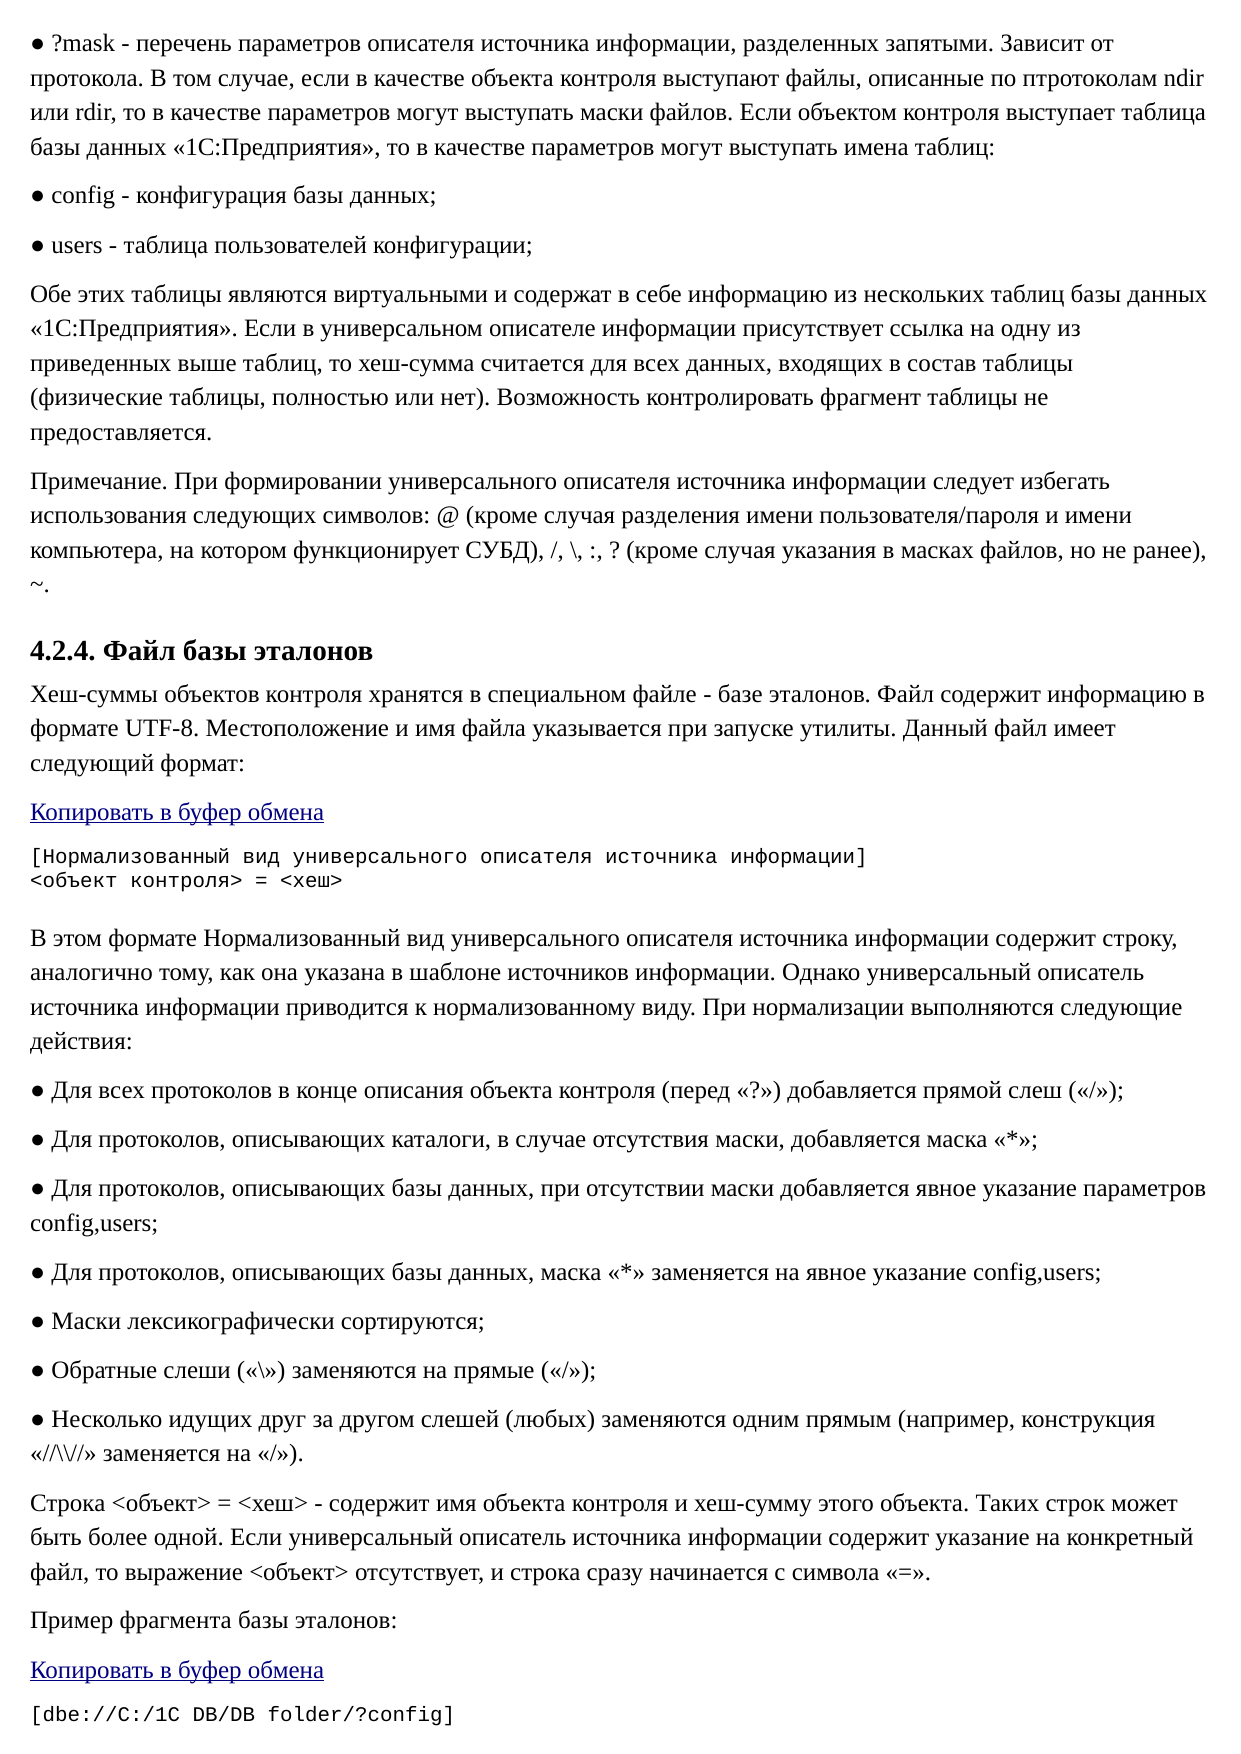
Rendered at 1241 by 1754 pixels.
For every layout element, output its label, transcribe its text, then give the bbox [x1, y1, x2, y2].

text [dbe://C:/1C DB/DB folder/?config] [30, 1704, 1211, 1727]
text ● Для всех протоколов в конце описания объекта контроля (перед «?») добавляется прямой слеш («/»); [30, 1075, 1211, 1104]
text ● Обратные слеши («\») заменяются на прямые («/»); [30, 1355, 1211, 1384]
text ● config ‑ конфигурация базы данных; [30, 181, 1211, 209]
text Копировать в буфер обмена [30, 797, 1211, 826]
text Копировать в буфер обмена [30, 1655, 1211, 1683]
text Примечание. При формировании универсального описателя источника информации следует избегать использования следующих символов: @ (кроме случая разделения имени пользователя/пароля и имени компьютера, на котором функционирует СУБД), /, \, :, ? (кроме случая указания в масках файлов, но не ранее), ~. [30, 466, 1211, 598]
text <объект контроля> = <хеш> [30, 869, 1211, 893]
text ● Для протоколов, описывающих базы данных, при отсутствии маски добавляется явное указание параметров config,users; [30, 1173, 1211, 1237]
text [Нормализованный вид универсального описателя источника информации] [30, 846, 1211, 869]
text ● Для протоколов, описывающих базы данных, маска «*» заменяется на явное указание config,users; [30, 1257, 1211, 1286]
subtitle 4.2.4. Файл базы эталонов [30, 633, 1211, 666]
text ● ?mask ‑ перечень параметров описателя источника информации, разделенных запятыми. Зависит от протокола. В том случае, если в качестве объекта контроля выступают файлы, описанные по птротоколам ndir или rdir, то в качестве параметров могут выступать маски файлов. Если объектом контроля выступает таблица базы данных «1С:Предприятия», то в качестве параметров могут выступать имена таблиц: [30, 28, 1211, 160]
text ● users ‑ таблица пользователей конфигурации; [30, 230, 1211, 258]
text Обе этих таблицы являются виртуальными и содержат в себе информацию из нескольких таблиц базы данных «1С:Предприятия». Если в универсальном описателе информации присутствует ссылка на одну из приведенных выше таблиц, то хеш-сумма считается для всех данных, входящих в состав таблицы (физические таблицы, полностью или нет). Возможность контролировать фрагмент таблицы не предоставляется. [30, 279, 1211, 445]
text В этом формате Нормализованный вид универсального описателя источника информации содержит строку, аналогично тому, как она указана в шаблоне источников информации. Однако универсальный описатель источника информации приводится к нормализованному виду. При нормализации выполняются следующие действия: [30, 923, 1211, 1055]
text ● Несколько идущих друг за другом слешей (любых) заменяются одним прямым (например, конструкция «//\\//» заменяется на «/»). [30, 1404, 1211, 1467]
text Пример фрагмента базы эталонов: [30, 1606, 1211, 1634]
text Строка <объект> = <хеш> ‑ содержит имя объекта контроля и хеш-сумму этого объекта. Таких строк может быть более одной. Если универсальный описатель источника информации содержит указание на конкретный файл, то выражение <объект> отсутствует, и строка сразу начинается с символа «=». [30, 1488, 1211, 1585]
text ● Для протоколов, описывающих каталоги, в случае отсутствия маски, добавляется маска «*»; [30, 1124, 1211, 1153]
text ● Маски лексикографически сортируются; [30, 1306, 1211, 1335]
text Хеш-суммы объектов контроля хранятся в специальном файле ‑ базе эталонов. Файл содержит информацию в формате UTF-8. Местоположение и имя файла указывается при запуске утилиты. Данный файл имеет следующий формат: [30, 679, 1211, 777]
